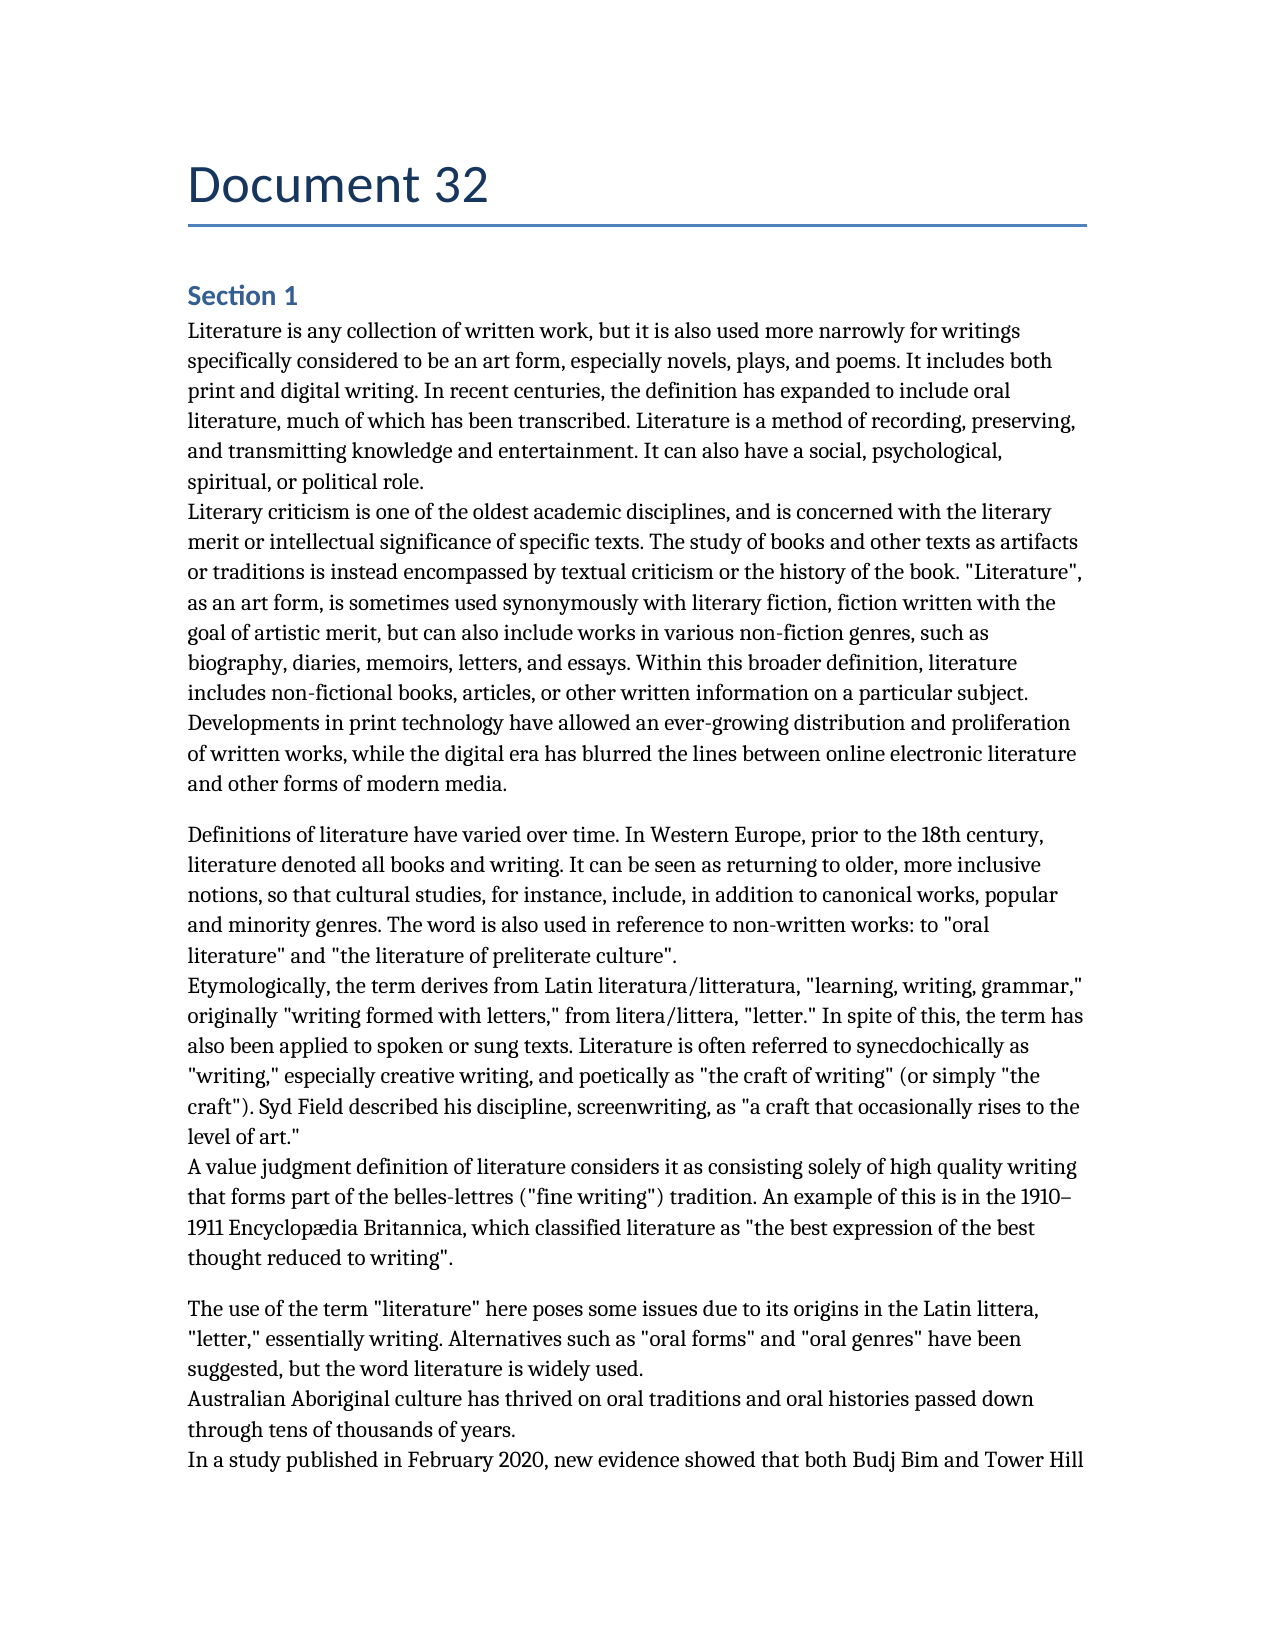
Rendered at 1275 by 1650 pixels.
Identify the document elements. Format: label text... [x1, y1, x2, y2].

text Literature is any collection of written work, but it is also used more narrowly for writings specifically considered to be an art form, especially novels, plays, and poems. It includes both print and digital writing. In recent centuries, the definition has expanded to include oral literature, much of which has been transcribed. Literature is a method of recording, preserving, and transmitting knowledge and entertainment. It can also have a social, psychological, spiritual, or political role. Literary criticism is one of the oldest academic disciplines, and is concerned with the literary merit or intellectual significance of specific texts. The study of books and other texts as artifacts or traditions is instead encompassed by textual criticism or the history of the book. "Literature", as an art form, is sometimes used synonymously with literary fiction, fiction written with the goal of artistic merit, but can also include works in various non-fiction genres, such as biography, diaries, memoirs, letters, and essays. Within this broader definition, literature includes non-fictional books, articles, or other written information on a particular subject. Developments in print technology have allowed an ever-growing distribution and proliferation of written works, while the digital era has blurred the lines between online electronic literature and other forms of modern media. [187, 317, 1087, 797]
text The use of the term "literature" here poses some issues due to its origins in the Latin littera, "letter," essentially writing. Alternatives such as "oral forms" and "oral genres" have been suggested, but the word literature is widely used. Australian Aboriginal culture has thrived on oral traditions and oral histories passed down through tens of thousands of years. In a study published in February 2020, new evidence showed that both Budj Bim and Tower Hill [187, 1296, 1087, 1473]
subtitle Section 1 [187, 277, 1087, 312]
text Definitions of literature have varied over time. In Western Europe, prior to the 18th century, literature denoted all books and writing. It can be seen as returning to older, more inclusive notions, so that cultural studies, for instance, include, in addition to canonical works, popular and minority genres. The word is also used in reference to non-written works: to "oral literature" and "the literature of preliterate culture". Etymologically, the term derives from Latin literatura/litteratura, "learning, writing, grammar," originally "writing formed with letters," from litera/littera, "letter." In spite of this, the term has also been applied to spoken or sung texts. Literature is often referred to synecdochically as "writing," especially creative writing, and poetically as "the craft of writing" (or simply "the craft"). Syd Field described his discipline, screenwriting, as "a craft that occasionally rises to the level of art." A value judgment definition of literature considers it as consisting solely of high quality writing that forms part of the belles-lettres ("fine writing") tradition. An example of this is in the 1910–1911 Encyclopædia Britannica, which classified literature as "the best expression of the best thought reduced to writing". [187, 822, 1087, 1271]
title Document 32 [187, 150, 1087, 227]
